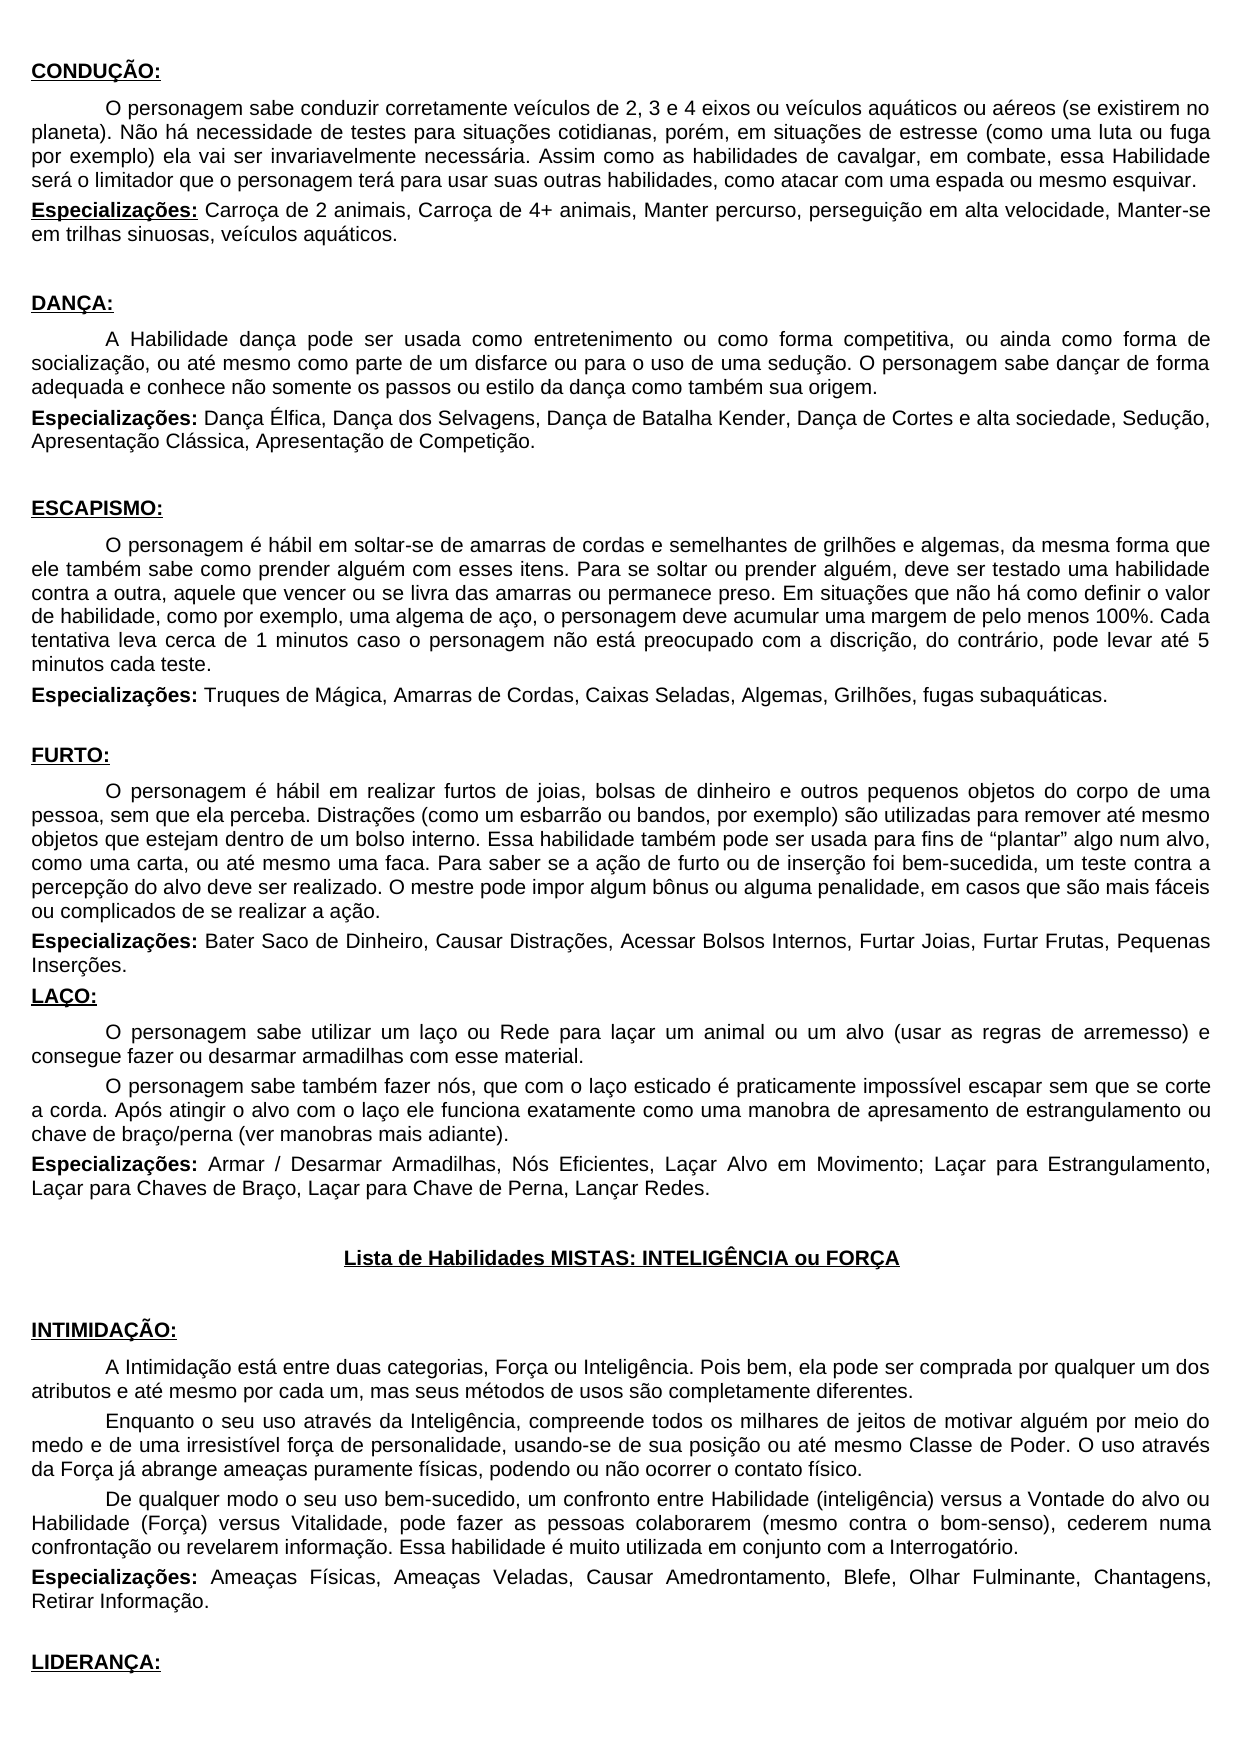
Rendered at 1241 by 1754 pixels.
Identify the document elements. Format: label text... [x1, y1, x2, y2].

text LIDERANÇA: [31, 1649, 1212, 1673]
text De qualquer modo o seu uso bem-sucedido, um confronto entre Habilidade (inteligência) versus a Vontade do alvo ou Habilidade (Força) versus Vitalidade, pode fazer as pessoas colaborarem (mesmo contra o bom-senso), cederem numa confrontação ou revelarem informação. Essa habilidade é muito utilizada em conjunto com a Interrogatório. [31, 1487, 1212, 1559]
text Especializações: Bater Saco de Dinheiro, Causar Distrações, Acessar Bolsos Internos, Furtar Joias, Furtar Frutas, Pequenas Inserções. [31, 929, 1212, 977]
text A Intimidação está entre duas categorias, Força ou Inteligência. Pois bem, ela pode ser comprada por qualquer um dos atributos e até mesmo por cada um, mas seus métodos de usos são completamente diferentes. [31, 1355, 1212, 1403]
text O personagem sabe também fazer nós, que com o laço esticado é praticamente impossível escapar sem que se corte a corda. Após atingir o alvo com o laço ele funciona exatamente como uma manobra de apresamento de estrangulamento ou chave de braço/perna (ver manobras mais adiante). [31, 1074, 1212, 1146]
text Especializações: Carroça de 2 animais, Carroça de 4+ animais, Manter percurso, perseguição em alta velocidade, Manter-se em trilhas sinuosas, veículos aquáticos. [31, 198, 1212, 246]
text LAÇO: [31, 983, 1212, 1007]
text O personagem sabe conduzir corretamente veículos de 2, 3 e 4 eixos ou veículos aquáticos ou aéreos (se existirem no planeta). Não há necessidade de testes para situações cotidianas, porém, em situações de estresse (como uma luta ou fuga por exemplo) ela vai ser invariavelmente necessária. Assim como as habilidades de cavalgar, em combate, essa Habilidade será o limitador que o personagem terá para usar suas outras habilidades, como atacar com uma espada ou mesmo esquivar. [31, 96, 1212, 191]
text ESCAPISMO: [31, 496, 1212, 520]
text DANÇA: [31, 291, 1212, 315]
text Especializações: Truques de Mágica, Amarras de Cordas, Caixas Seladas, Algemas, Grilhões, fugas subaquáticas. [31, 682, 1212, 706]
text O personagem é hábil em realizar furtos de joias, bolsas de dinheiro e outros pequenos objetos do corpo de uma pessoa, sem que ela perceba. Distrações (como um esbarrão ou bandos, por exemplo) são utilizadas para remover até mesmo objetos que estejam dentro de um bolso interno. Essa habilidade também pode ser usada para fins de “plantar” algo num alvo, como uma carta, ou até mesmo uma faca. Para saber se a ação de furto ou de inserção foi bem-sucedida, um teste contra a percepção do alvo deve ser realizado. O mestre pode impor algum bônus ou alguma penalidade, em casos que são mais fáceis ou complicados de se realizar a ação. [31, 779, 1212, 923]
text Especializações: Armar / Desarmar Armadilhas, Nós Eficientes, Laçar Alvo em Movimento; Laçar para Estrangulamento, Laçar para Chaves de Braço, Laçar para Chave de Perna, Lançar Redes. [31, 1152, 1212, 1200]
text Especializações: Dança Élfica, Dança dos Selvagens, Dança de Batalha Kender, Dança de Cortes e alta sociedade, Sedução, Apresentação Clássica, Apresentação de Competição. [31, 405, 1212, 453]
text CONDUÇÃO: [31, 59, 1212, 83]
text Especializações: Ameaças Físicas, Ameaças Veladas, Causar Amedrontamento, Blefe, Olhar Fulminante, Chantagens, Retirar Informação. [31, 1565, 1212, 1613]
text A Habilidade dança pode ser usada como entretenimento ou como forma competitiva, ou ainda como forma de socialização, ou até mesmo como parte de um disfarce ou para o uso de uma sedução. O personagem sabe dançar de forma adequada e conhece não somente os passos ou estilo da dança como também sua origem. [31, 327, 1212, 399]
text Lista de Habilidades MISTAS: INTELIGÊNCIA ou FORÇA [31, 1245, 1212, 1269]
text O personagem é hábil em soltar-se de amarras de cordas e semelhantes de grilhões e algemas, da mesma forma que ele também sabe como prender alguém com esses itens. Para se soltar ou prender alguém, deve ser testado uma habilidade contra a outra, aquele que vencer ou se livra das amarras ou permanece preso. Em situações que não há como definir o valor de habilidade, como por exemplo, uma algema de aço, o personagem deve acumular uma margem de pelo menos 100%. Cada tentativa leva cerca de 1 minutos caso o personagem não está preocupado com a discrição, do contrário, pode levar até 5 minutos cada teste. [31, 532, 1212, 676]
text FURTO: [31, 743, 1212, 767]
text Enquanto o seu uso através da Inteligência, compreende todos os milhares de jeitos de motivar alguém por meio do medo e de uma irresistível força de personalidade, usando-se de sua posição ou até mesmo Classe de Poder. O uso através da Força já abrange ameaças puramente físicas, podendo ou não ocorrer o contato físico. [31, 1409, 1212, 1481]
text INTIMIDAÇÃO: [31, 1318, 1212, 1342]
text O personagem sabe utilizar um laço ou Rede para laçar um animal ou um alvo (usar as regras de arremesso) e consegue fazer ou desarmar armadilhas com esse material. [31, 1020, 1212, 1068]
